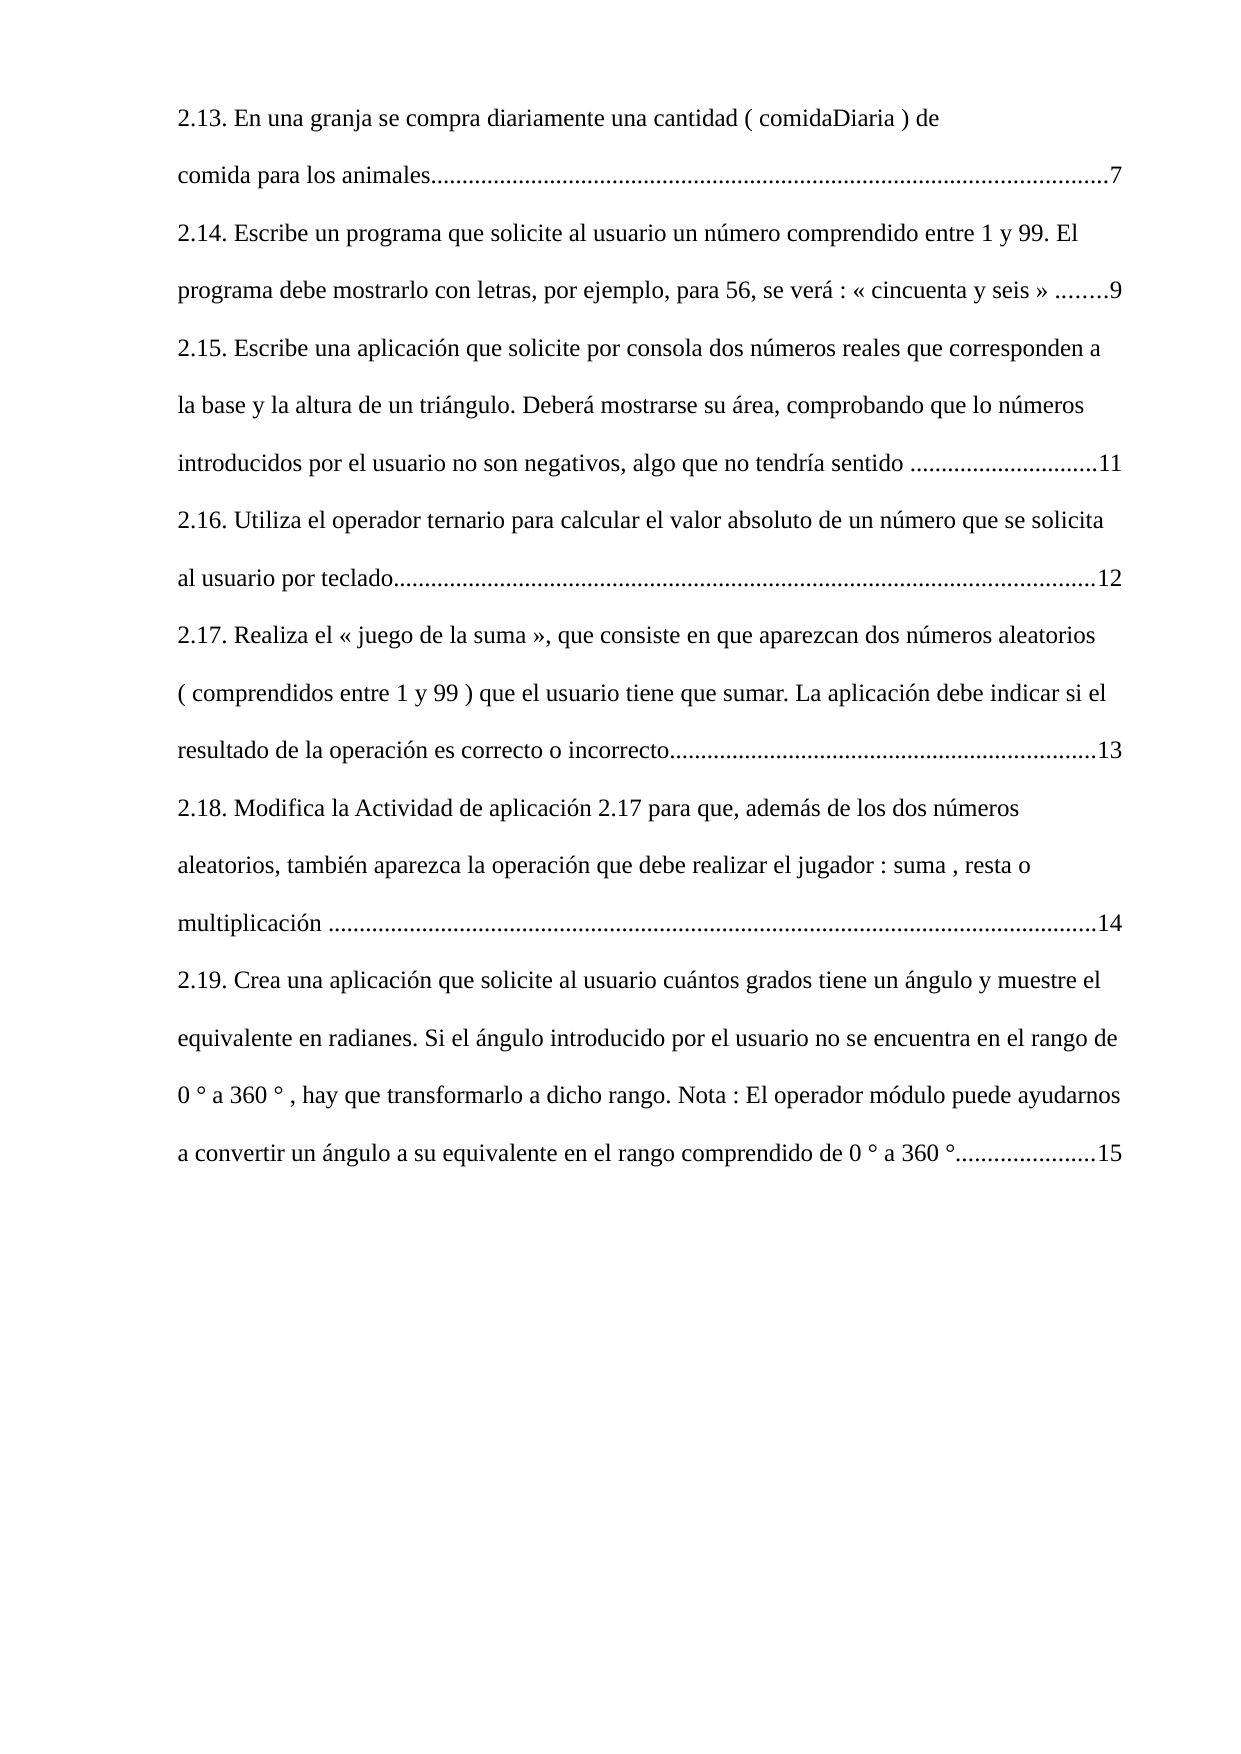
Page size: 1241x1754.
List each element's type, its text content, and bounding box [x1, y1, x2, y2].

text 2.13. En una granja se compra diariamente una cantidad ( comidaDiaria ) de [177, 103, 1122, 132]
text 2.14. Escribe un programa que solicite al usuario un número comprendido entre 1 y 99. El programa debe mostrarlo con letras, por ejemplo, para 56, se verá : « cincuenta y seis » . 9 [177, 218, 1122, 304]
text comida para los animales. 7 [177, 161, 1122, 189]
text 2.19. Crea una aplicación que solicite al usuario cuántos grados tiene un ángulo y muestre el equivalente en radianes. Si el ángulo introducido por el usuario no se encuentra en el rango de 0 ° a 360 ° , hay que transformarlo a dicho rango. Nota : El operador módulo puede ayudarnos a convertir un ángulo a su equivalente en el rango comprendido de 0 ° a 360 °. 15 [177, 966, 1122, 1167]
text 2.18. Modifica la Actividad de aplicación 2.17 para que, además de los dos números aleatorios, también aparezca la operación que debe realizar el jugador : suma , resta o multiplicación . 14 [177, 793, 1122, 937]
text 2.16. Utiliza el operador ternario para calcular el valor absoluto de un número que se solicita al usuario por teclado. 12 [177, 506, 1122, 592]
text 2.17. Realiza el « juego de la suma », que consiste en que aparezcan dos números aleatorios ( comprendidos entre 1 y 99 ) que el usuario tiene que sumar. La aplicación debe indicar si el resultado de la operación es correcto o incorrecto. 13 [177, 621, 1122, 764]
text 2.15. Escribe una aplicación que solicite por consola dos números reales que corresponden a la base y la altura de un triángulo. Deberá mostrarse su área, comprobando que lo números introducidos por el usuario no son negativos, algo que no tendría sentido . 11 [177, 333, 1122, 477]
